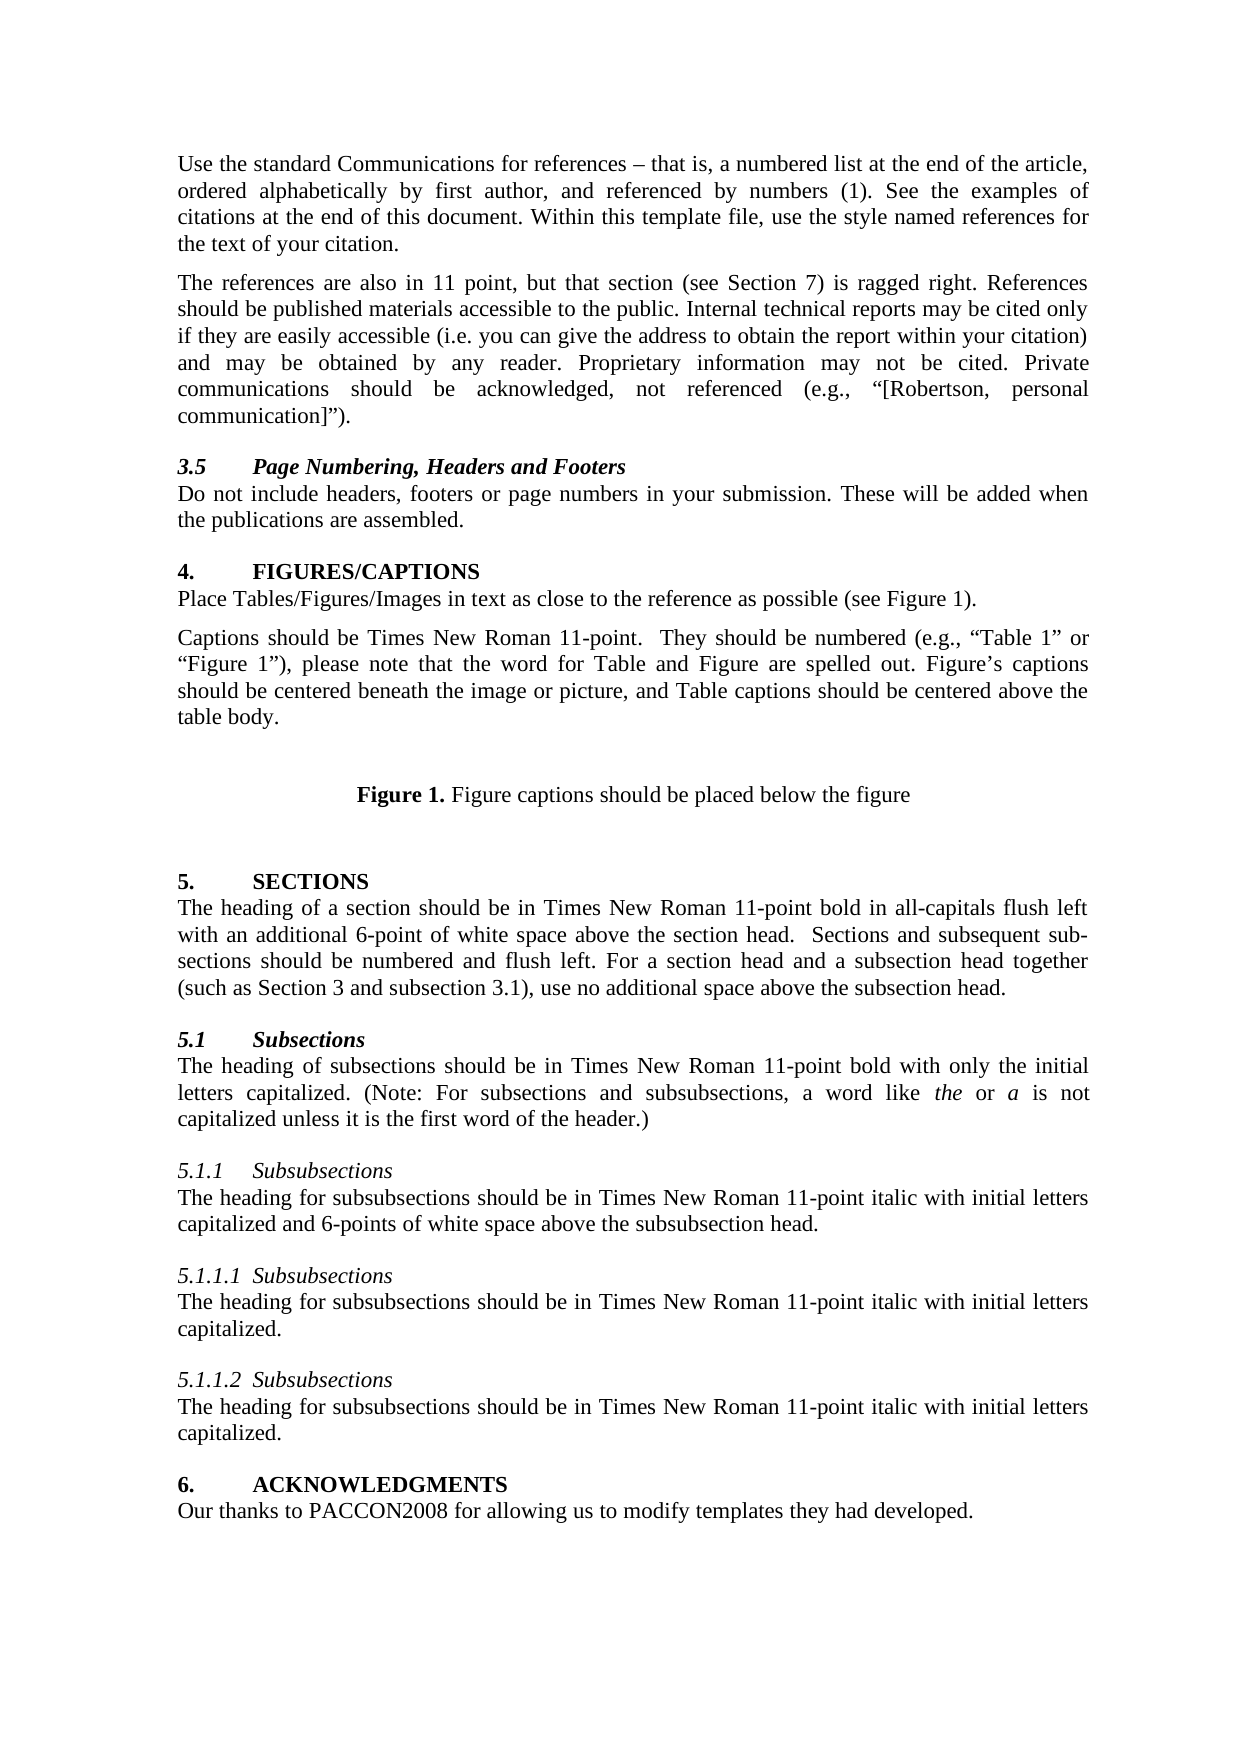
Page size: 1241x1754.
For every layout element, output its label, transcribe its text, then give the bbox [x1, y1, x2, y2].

subtitle FIGURES/CAPTIONS [177, 558, 1090, 584]
text The references are also in 11 point, but that section (see Section 7) is ragged right. References should be published materials accessible to the public. Internal technical reports may be cited only if they are easily accessible (i.e. you can give the address to obtain the report within your citation) and may be obtained by any reader. Proprietary information may not be cited. Private communications should be acknowledged, not referenced (e.g., “[Robertson, personal communication]”). [177, 269, 1090, 428]
subtitle Subsubsections [177, 1157, 1090, 1183]
text Place Tables/Figures/Images in text as close to the reference as possible (see Figure 1). [177, 584, 1090, 611]
text Our thanks to PACCON2008 for allowing us to modify templates they had developed. [177, 1497, 1090, 1524]
subtitle Subsubsections [177, 1261, 1090, 1288]
text The heading for subsubsections should be in Times New Roman 11-point italic with initial letters capitalized. [177, 1288, 1090, 1341]
text The heading of a section should be in Times New Roman 11-point bold in all-capitals flush left with an additional 6-point of white space above the section head. Sections and subsequent sub- sections should be numbered and flush left. For a section head and a subsection head together (such as Section 3 and subsection 3.1), use no additional space above the subsection head. [177, 894, 1090, 1001]
subtitle ACKNOWLEDGMENTS [177, 1471, 1090, 1497]
text Do not include headers, footers or page numbers in your submission. These will be added when the publications are assembled. [177, 480, 1090, 533]
subtitle SECTIONS [177, 868, 1090, 894]
subtitle Page Numbering, Headers and Footers [177, 453, 1090, 480]
text Use the standard Communications for references – that is, a numbered list at the end of the article, ordered alphabetically by first author, and referenced by numbers (1). See the examples of citations at the end of this document. Within this template file, use the style named references for the text of your citation. [177, 150, 1090, 256]
text The heading of subsections should be in Times New Roman 11-point bold with only the initial letters capitalized. (Note: For subsections and subsubsections, a word like the or a is not capitalized unless it is the first word of the header.) [177, 1052, 1090, 1132]
text The heading for subsubsections should be in Times New Roman 11-point italic with initial letters capitalized and 6-points of white space above the subsubsection head. [177, 1183, 1090, 1236]
subtitle Subsections [177, 1026, 1090, 1052]
text The heading for subsubsections should be in Times New Roman 11-point italic with initial letters capitalized. [177, 1393, 1090, 1446]
text Captions should be Times New Roman 11-point. They should be numbered (e.g., “Table 1” or “Figure 1”), please note that the word for Table and Figure are spelled out. Figure’s captions should be centered beneath the image or picture, and Table captions should be centered above the table body. [177, 623, 1090, 730]
subtitle Subsubsections [177, 1366, 1090, 1393]
text Figure 1. Figure captions should be placed below the figure [177, 781, 1090, 808]
